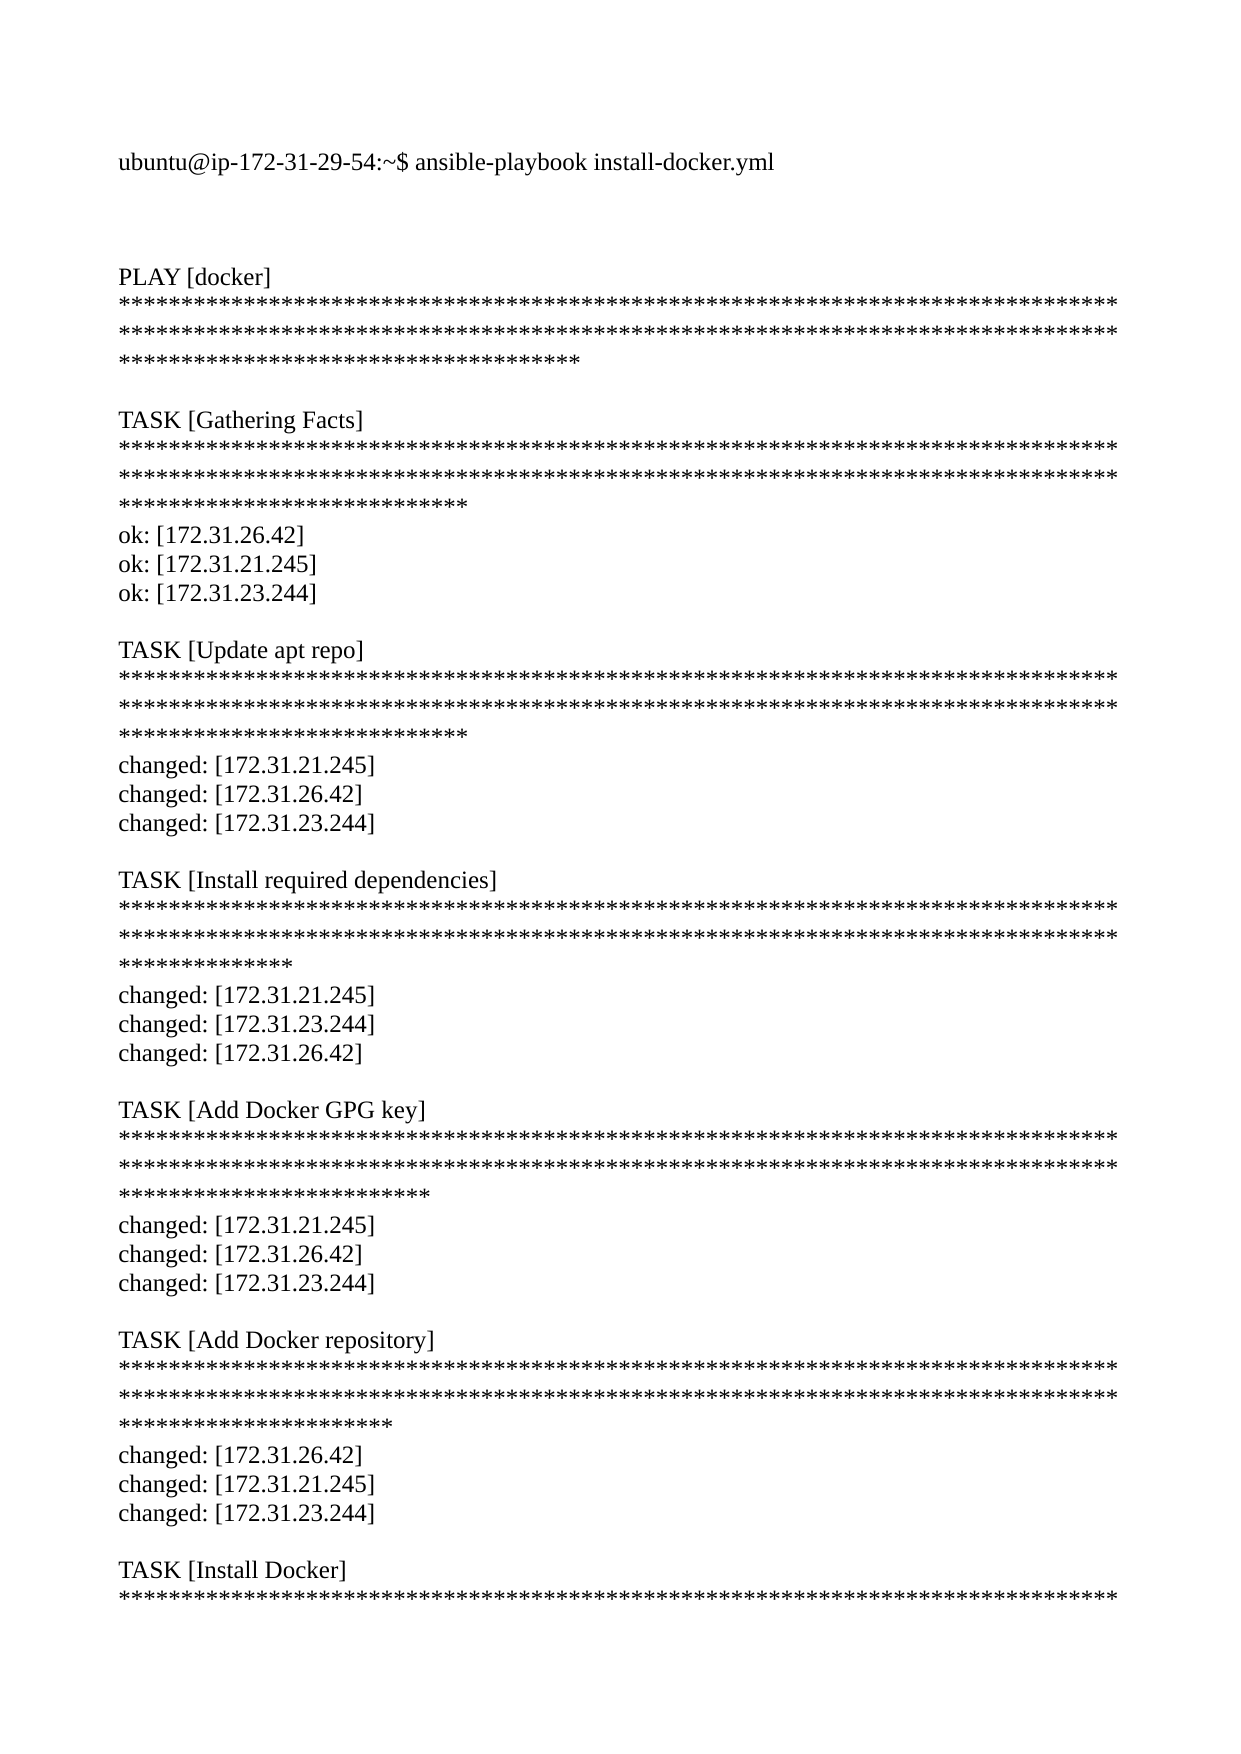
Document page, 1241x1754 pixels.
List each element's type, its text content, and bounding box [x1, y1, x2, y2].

text TASK [Add Docker repository] ************************************************************************************************************************************************************************************** [118, 1326, 1122, 1441]
text changed: [172.31.21.245] [118, 981, 1122, 1009]
text changed: [172.31.21.245] [118, 1469, 1122, 1498]
text changed: [172.31.26.42] [118, 1038, 1122, 1067]
text ok: [172.31.26.42] [118, 521, 1122, 549]
text PLAY [docker] ***************************************************************************************************************************************************************************************************** [118, 262, 1122, 377]
text changed: [172.31.21.245] [118, 751, 1122, 779]
text changed: [172.31.23.244] [118, 1498, 1122, 1527]
text TASK [Install required dependencies] ****************************************************************************************************************************************************************************** [118, 866, 1122, 981]
text changed: [172.31.23.244] [118, 1268, 1122, 1297]
text TASK [Update apt repo] ******************************************************************************************************************************************************************************************** [118, 636, 1122, 751]
text changed: [172.31.26.42] [118, 1441, 1122, 1469]
text changed: [172.31.26.42] [118, 779, 1122, 808]
text TASK [Install Docker] ******************************************************************************** [118, 1556, 1122, 1613]
text changed: [172.31.23.244] [118, 808, 1122, 837]
text ok: [172.31.21.245] [118, 549, 1122, 578]
text changed: [172.31.21.245] [118, 1211, 1122, 1239]
text changed: [172.31.26.42] [118, 1239, 1122, 1268]
text ok: [172.31.23.244] [118, 578, 1122, 607]
text TASK [Gathering Facts] ******************************************************************************************************************************************************************************************** [118, 406, 1122, 521]
text changed: [172.31.23.244] [118, 1009, 1122, 1038]
text ubuntu@ip-172-31-29-54:~$ ansible-playbook install-docker.yml [118, 147, 1122, 176]
text TASK [Add Docker GPG key] ***************************************************************************************************************************************************************************************** [118, 1096, 1122, 1211]
